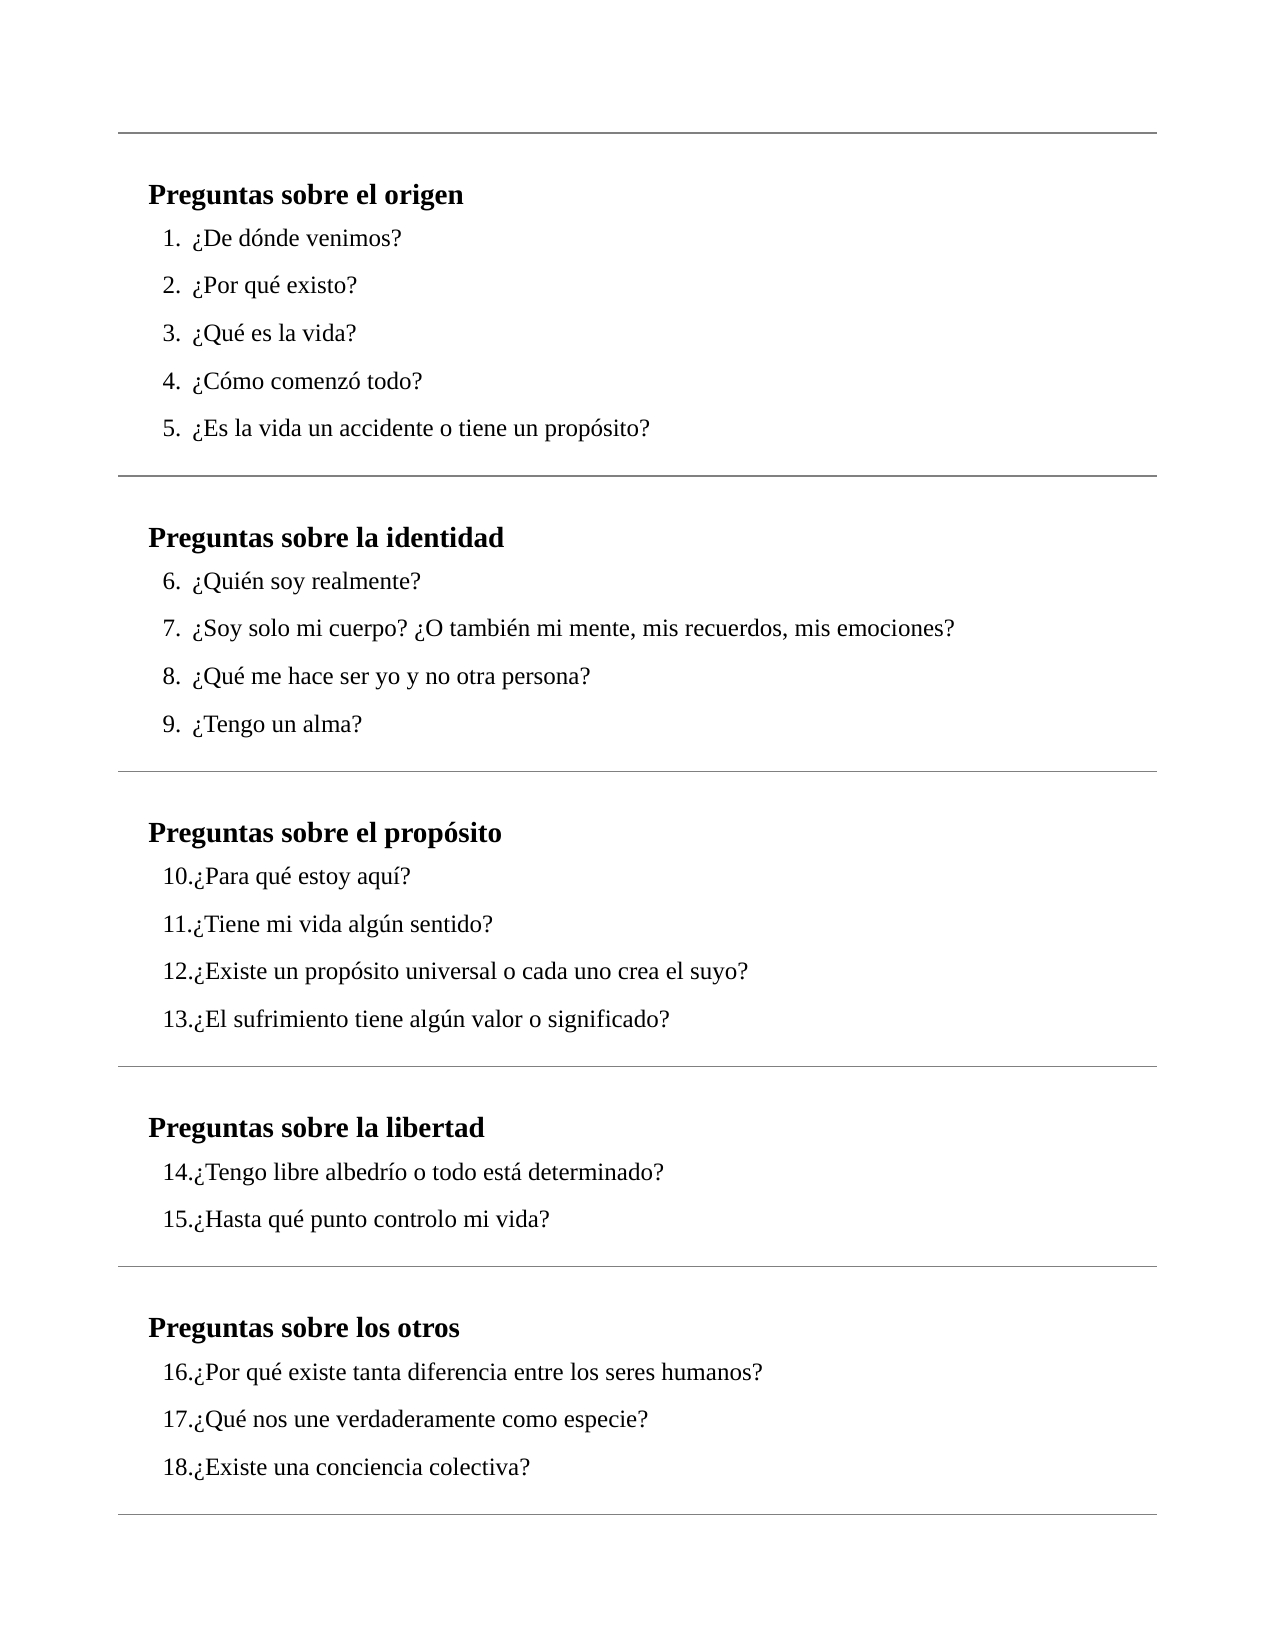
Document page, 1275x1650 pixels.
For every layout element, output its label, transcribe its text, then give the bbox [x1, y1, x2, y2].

list ¿Qué es la vida? [162, 318, 1157, 347]
list ¿Para qué estoy aquí? [162, 861, 1157, 890]
list ¿Soy solo mi cuerpo? ¿O también mi mente, mis recuerdos, mis emociones? [162, 613, 1157, 642]
list ¿Quién soy realmente? [162, 566, 1157, 595]
list ¿Por qué existo? [162, 271, 1157, 299]
subtitle 🔹 Preguntas sobre los otros [118, 1311, 1157, 1344]
list ¿De dónde venimos? [162, 223, 1157, 252]
subtitle 🔹 Preguntas sobre el origen [118, 177, 1157, 211]
subtitle 🔹 Preguntas sobre la identidad [118, 520, 1157, 553]
subtitle 🔹 Preguntas sobre el propósito [118, 815, 1157, 849]
list ¿Hasta qué punto controlo mi vida? [162, 1204, 1157, 1233]
list ¿Tengo libre albedrío o todo está determinado? [162, 1157, 1157, 1185]
list ¿Qué nos une verdaderamente como especie? [162, 1404, 1157, 1433]
list ¿El sufrimiento tiene algún valor o significado? [162, 1004, 1157, 1033]
list ¿Qué me hace ser yo y no otra persona? [162, 661, 1157, 690]
list ¿Tengo un alma? [162, 709, 1157, 737]
list ¿Existe un propósito universal o cada uno crea el suyo? [162, 956, 1157, 985]
list ¿Existe una conciencia colectiva? [162, 1452, 1157, 1481]
list ¿Es la vida un accidente o tiene un propósito? [162, 413, 1157, 442]
list ¿Por qué existe tanta diferencia entre los seres humanos? [162, 1357, 1157, 1385]
list ¿Tiene mi vida algún sentido? [162, 909, 1157, 938]
list ¿Cómo comenzó todo? [162, 366, 1157, 394]
subtitle 🔹 Preguntas sobre la libertad [118, 1111, 1157, 1144]
